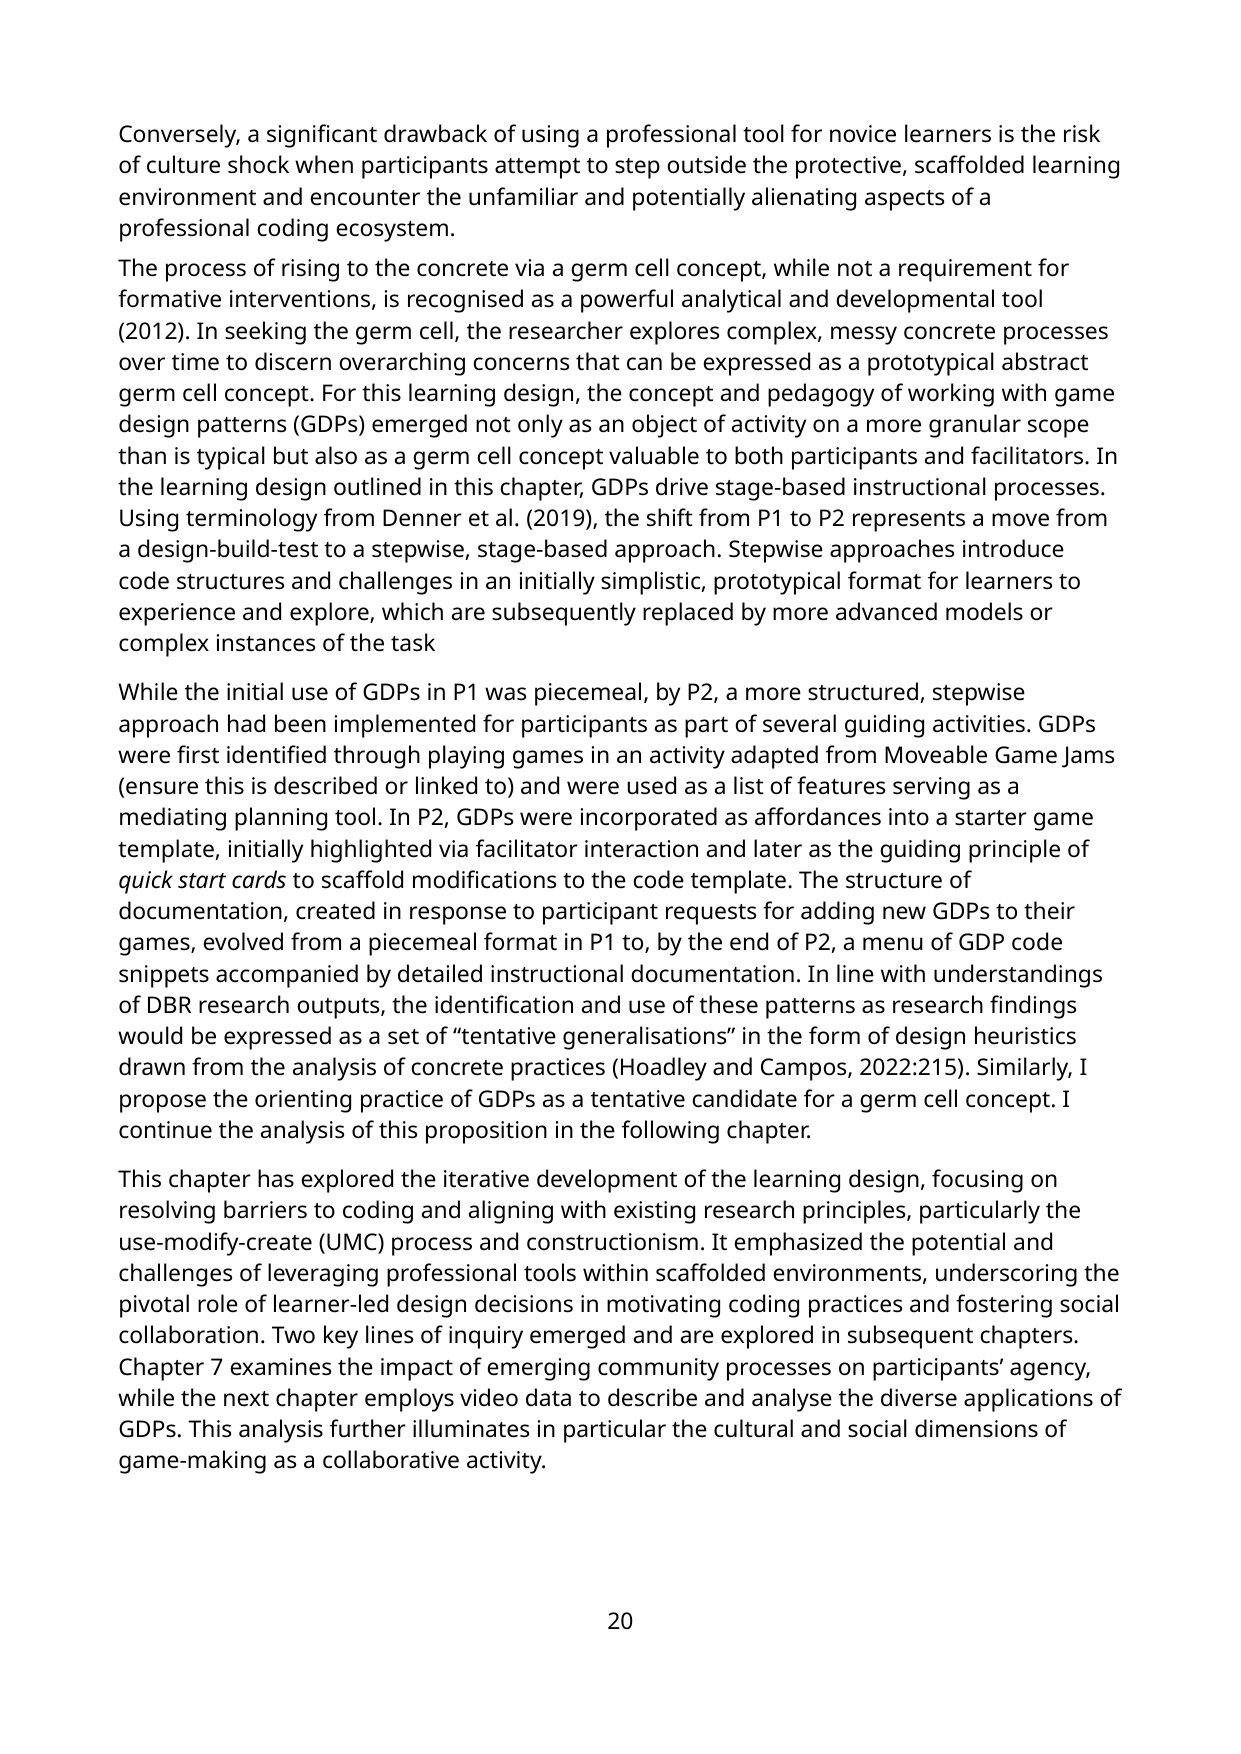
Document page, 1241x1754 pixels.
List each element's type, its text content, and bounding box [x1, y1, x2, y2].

text This chapter has explored the iterative development of the learning design, focusing on resolving barriers to coding and aligning with existing research principles, particularly the use-modify-create (UMC) process and constructionism. It emphasized the potential and challenges of leveraging professional tools within scaffolded environments, underscoring the pivotal role of learner-led design decisions in motivating coding practices and fostering social collaboration. Two key lines of inquiry emerged and are explored in subsequent chapters. Chapter 7 examines the impact of emerging community processes on participants’ agency, while the next chapter employs video data to describe and analyse the diverse applications of GDPs. This analysis further illuminates in particular the cultural and social dimensions of game-making as a collaborative activity. [118, 1163, 1122, 1475]
text Conversely, a significant drawback of using a professional tool for novice learners is the risk of culture shock when participants attempt to step outside the protective, scaffolded learning environment and encounter the unfamiliar and potentially alienating aspects of a professional coding ecosystem. [118, 118, 1122, 243]
text The process of rising to the concrete via a germ cell concept, while not a requirement for formative interventions, is recognised as a powerful analytical and developmental tool (2012). In seeking the germ cell, the researcher explores complex, messy concrete processes over time to discern overarching concerns that can be expressed as a prototypical abstract germ cell concept. For this learning design, the concept and pedagogy of working with game design patterns (GDPs) emerged not only as an object of activity on a more granular scope than is typical but also as a germ cell concept valuable to both participants and facilitators. In the learning design outlined in this chapter, GDPs drive stage-based instructional processes. Using terminology from Denner et al. (2019), the shift from P1 to P2 represents a move from a design-build-test to a stepwise, stage-based approach. Stepwise approaches introduce code structures and challenges in an initially simplistic, prototypical format for learners to experience and explore, which are subsequently replaced by more advanced models or complex instances of the task [118, 252, 1122, 658]
text While the initial use of GDPs in P1 was piecemeal, by P2, a more structured, stepwise approach had been implemented for participants as part of several guiding activities. GDPs were first identified through playing games in an activity adapted from Moveable Game Jams (ensure this is described or linked to) and were used as a list of features serving as a mediating planning tool. In P2, GDPs were incorporated as affordances into a starter game template, initially highlighted via facilitator interaction and later as the guiding principle of quick start cards to scaffold modifications to the code template. The structure of documentation, created in response to participant requests for adding new GDPs to their games, evolved from a piecemeal format in P1 to, by the end of P2, a menu of GDP code snippets accompanied by detailed instructional documentation. In line with understandings of DBR research outputs, the identification and use of these patterns as research findings would be expressed as a set of “tentative generalisations” in the form of design heuristics drawn from the analysis of concrete practices (Hoadley and Campos, 2022:215). Similarly, I propose the orienting practice of GDPs as a tentative candidate for a germ cell concept. I continue the analysis of this proposition in the following chapter. [118, 676, 1122, 1145]
